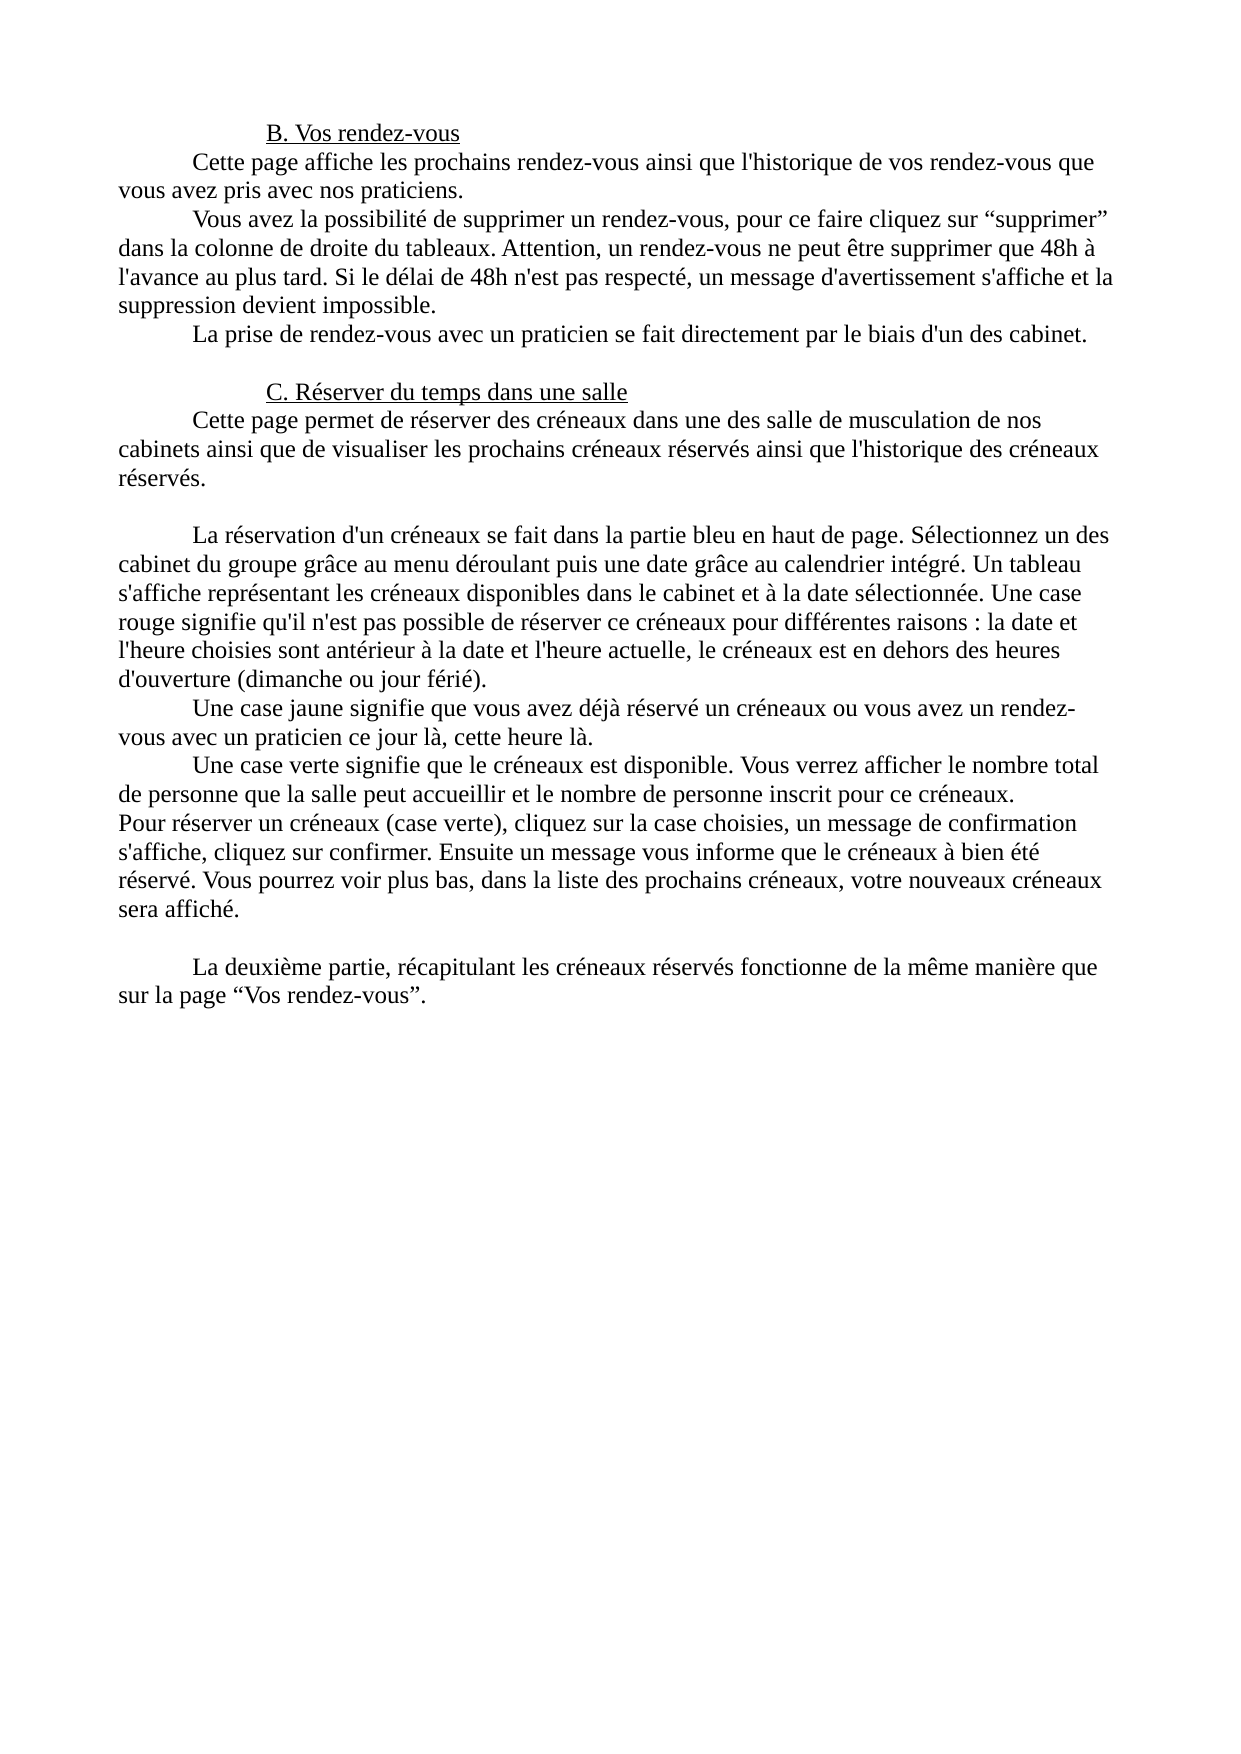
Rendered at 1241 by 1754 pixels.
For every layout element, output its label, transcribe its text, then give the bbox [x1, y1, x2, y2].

text Une case verte signifie que le créneaux est disponible. Vous verrez afficher le nombre total de personne que la salle peut accueillir et le nombre de personne inscrit pour ce créneaux. [118, 751, 1122, 808]
text La prise de rendez-vous avec un praticien se fait directement par le biais d'un des cabinet. [118, 319, 1122, 348]
text C. Réserver du temps dans une salle [118, 377, 1122, 406]
text La réservation d'un créneaux se fait dans la partie bleu en haut de page. Sélectionnez un des cabinet du groupe grâce au menu déroulant puis une date grâce au calendrier intégré. Un tableau s'affiche représentant les créneaux disponibles dans le cabinet et à la date sélectionnée. Une case rouge signifie qu'il n'est pas possible de réserver ce créneaux pour différentes raisons : la date et l'heure choisies sont antérieur à la date et l'heure actuelle, le créneaux est en dehors des heures d'ouverture (dimanche ou jour férié). [118, 521, 1122, 693]
text B. Vos rendez-vous [118, 118, 1122, 147]
text Une case jaune signifie que vous avez déjà réservé un créneaux ou vous avez un rendez-vous avec un praticien ce jour là, cette heure là. [118, 693, 1122, 751]
text Pour réserver un créneaux (case verte), cliquez sur la case choisies, un message de confirmation s'affiche, cliquez sur confirmer. Ensuite un message vous informe que le créneaux à bien été réservé. Vous pourrez voir plus bas, dans la liste des prochains créneaux, votre nouveaux créneaux sera affiché. [118, 808, 1122, 923]
text Vous avez la possibilité de supprimer un rendez-vous, pour ce faire cliquez sur “supprimer” dans la colonne de droite du tableaux. Attention, un rendez-vous ne peut être supprimer que 48h à l'avance au plus tard. Si le délai de 48h n'est pas respecté, un message d'avertissement s'affiche et la suppression devient impossible. [118, 204, 1122, 319]
text Cette page affiche les prochains rendez-vous ainsi que l'historique de vos rendez-vous que vous avez pris avec nos praticiens. [118, 147, 1122, 204]
text La deuxième partie, récapitulant les créneaux réservés fonctionne de la même manière que sur la page “Vos rendez-vous”. [118, 952, 1122, 1009]
text Cette page permet de réserver des créneaux dans une des salle de musculation de nos cabinets ainsi que de visualiser les prochains créneaux réservés ainsi que l'historique des créneaux réservés. [118, 406, 1122, 492]
